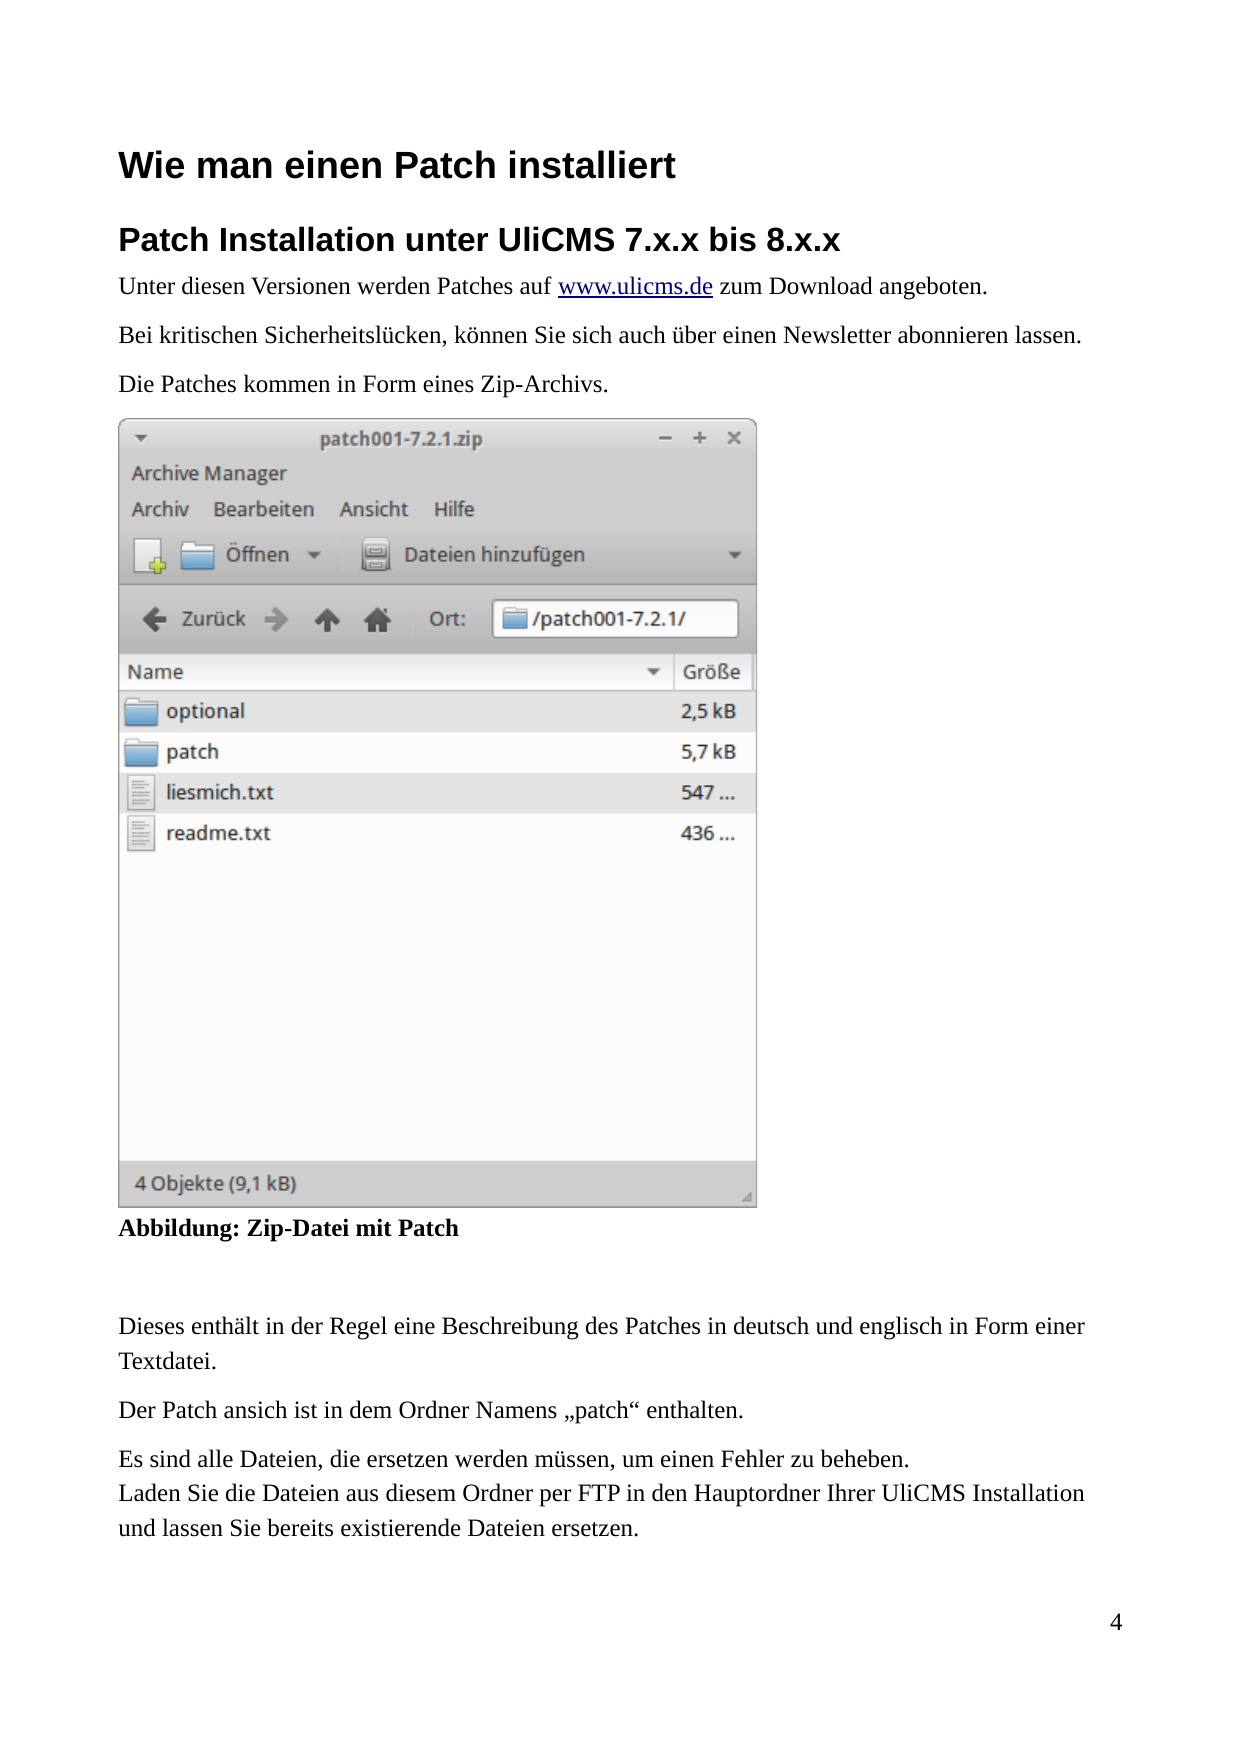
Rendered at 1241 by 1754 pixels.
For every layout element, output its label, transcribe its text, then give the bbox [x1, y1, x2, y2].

text Es sind alle Dateien, die ersetzen werden müssen, um einen Fehler zu beheben. Laden Sie die Dateien aus diesem Ordner per FTP in den Hauptordner Ihrer UliCMS Installation und lassen Sie bereits existierende Dateien ersetzen. [118, 1444, 1122, 1542]
picture [118, 418, 758, 1208]
subtitle Wie man einen Patch installiert [118, 143, 1122, 187]
text Die Patches kommen in Form eines Zip-Archivs. [118, 369, 1122, 398]
text Unter diesen Versionen werden Patches auf www.ulicms.de zum Download angeboten. [118, 271, 1122, 300]
text Bei kritischen Sicherheitslücken, können Sie sich auch über einen Newsletter abonnieren lassen. [118, 320, 1122, 349]
text Dieses enthält in der Regel eine Beschreibung des Patches in deutsch und englisch in Form einer Textdatei. [118, 1311, 1122, 1374]
text Abbildung: Zip-Datei mit Patch [118, 418, 1122, 1242]
text Der Patch ansich ist in dem Ordner Namens „patch“ enthalten. [118, 1395, 1122, 1424]
subtitle Patch Installation unter UliCMS 7.x.x bis 8.x.x [118, 220, 1122, 259]
